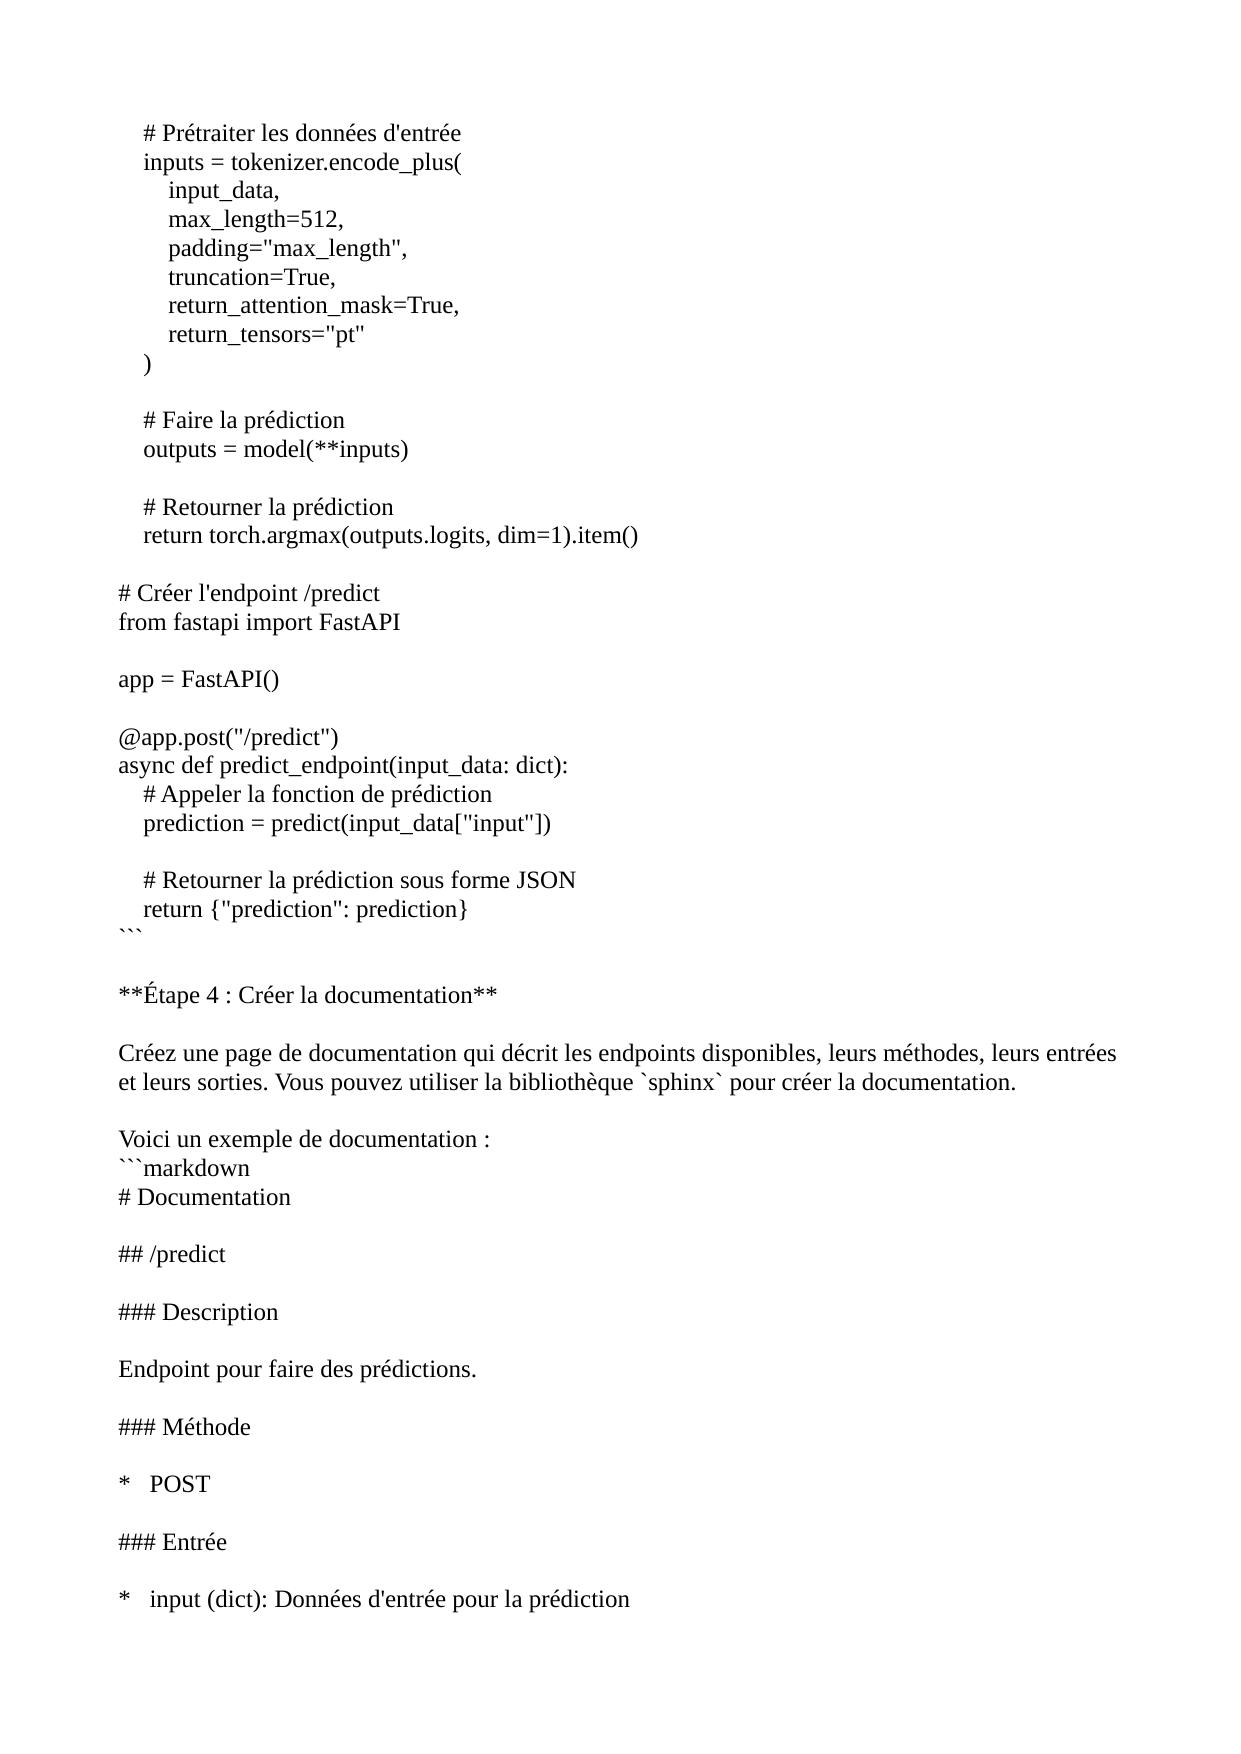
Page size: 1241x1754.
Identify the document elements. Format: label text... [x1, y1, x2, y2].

text ) [118, 348, 1122, 377]
text Endpoint pour faire des prédictions. [118, 1354, 1122, 1383]
text # Retourner la prédiction [118, 492, 1122, 521]
text **Étape 4 : Créer la documentation** [118, 981, 1122, 1009]
text @app.post("/predict") [118, 722, 1122, 751]
text * input (dict): Données d'entrée pour la prédiction [118, 1584, 1122, 1613]
text return torch.argmax(outputs.logits, dim=1).item() [118, 521, 1122, 549]
text ``` [118, 923, 1122, 952]
text Créez une page de documentation qui décrit les endpoints disponibles, leurs méthodes, leurs entrées et leurs sorties. Vous pouvez utiliser la bibliothèque `sphinx` pour créer la documentation. [118, 1038, 1122, 1096]
text prediction = predict(input_data["input"]) [118, 808, 1122, 837]
text return_tensors="pt" [118, 319, 1122, 348]
text return {"prediction": prediction} [118, 894, 1122, 923]
text app = FastAPI() [118, 664, 1122, 693]
text Voici un exemple de documentation : [118, 1124, 1122, 1153]
text max_length=512, [118, 204, 1122, 233]
text truncation=True, [118, 262, 1122, 291]
text ```markdown [118, 1153, 1122, 1182]
text inputs = tokenizer.encode_plus( [118, 147, 1122, 176]
text outputs = model(**inputs) [118, 434, 1122, 463]
text ### Entrée [118, 1527, 1122, 1556]
text input_data, [118, 176, 1122, 204]
text async def predict_endpoint(input_data: dict): [118, 751, 1122, 779]
text ## /predict [118, 1239, 1122, 1268]
text return_attention_mask=True, [118, 291, 1122, 319]
text # Créer l'endpoint /predict [118, 578, 1122, 607]
text # Documentation [118, 1182, 1122, 1211]
text * POST [118, 1469, 1122, 1498]
text # Appeler la fonction de prédiction [118, 779, 1122, 808]
text # Retourner la prédiction sous forme JSON [118, 866, 1122, 894]
text # Faire la prédiction [118, 406, 1122, 434]
text padding="max_length", [118, 233, 1122, 262]
text from fastapi import FastAPI [118, 607, 1122, 636]
text # Prétraiter les données d'entrée [118, 118, 1122, 147]
text ### Méthode [118, 1412, 1122, 1441]
text ### Description [118, 1297, 1122, 1326]
